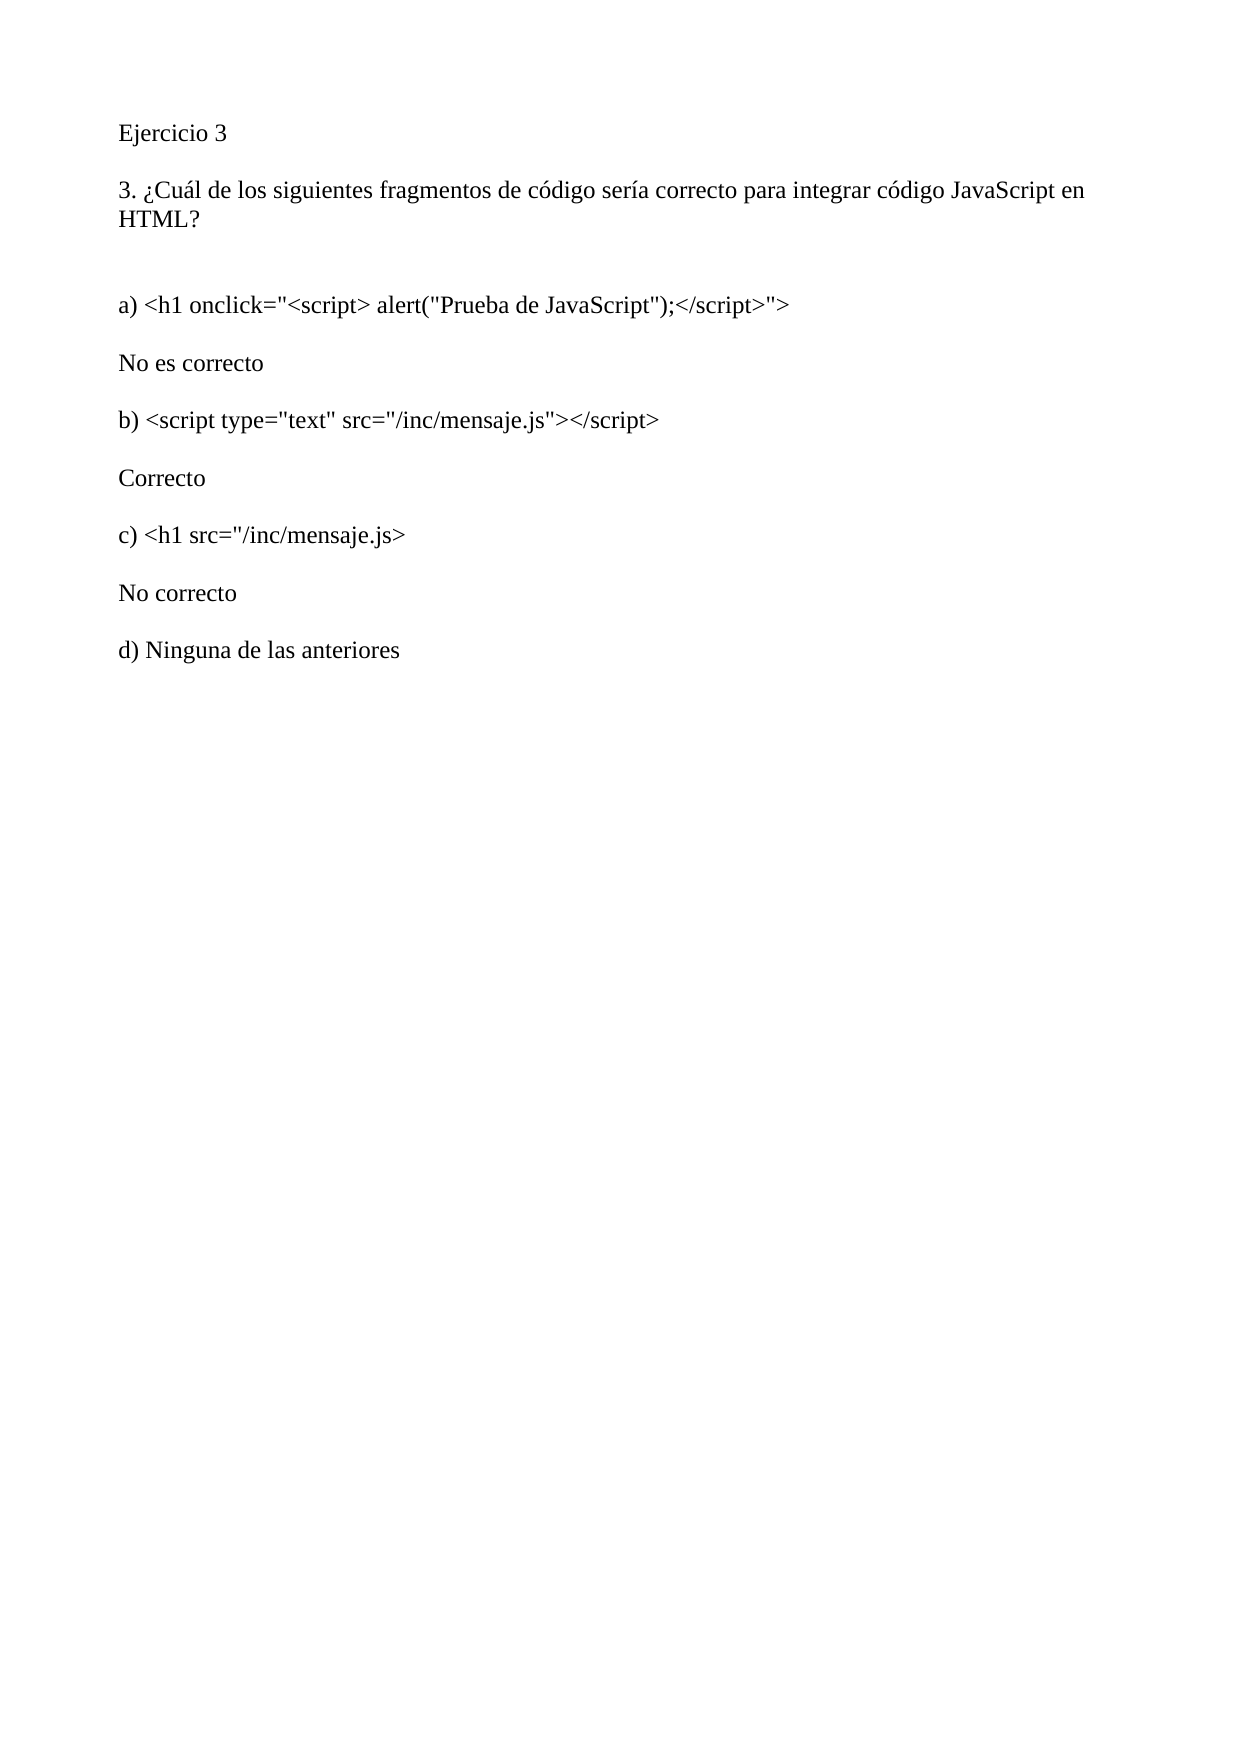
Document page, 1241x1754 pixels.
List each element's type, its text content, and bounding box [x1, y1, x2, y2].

text No es correcto [118, 348, 1122, 377]
text a) <h1 onclick="<script> alert("Prueba de JavaScript");</script>"> [118, 291, 1122, 319]
text d) Ninguna de las anteriores [118, 636, 1122, 664]
text Ejercicio 3 [118, 118, 1122, 147]
text Correcto [118, 463, 1122, 492]
text 3. ¿Cuál de los siguientes fragmentos de código sería correcto para integrar código JavaScript en HTML? [118, 176, 1122, 233]
text No correcto [118, 578, 1122, 607]
text b) <script type="text" src="/inc/mensaje.js"></script> [118, 406, 1122, 434]
text c) <h1 src="/inc/mensaje.js> [118, 521, 1122, 549]
